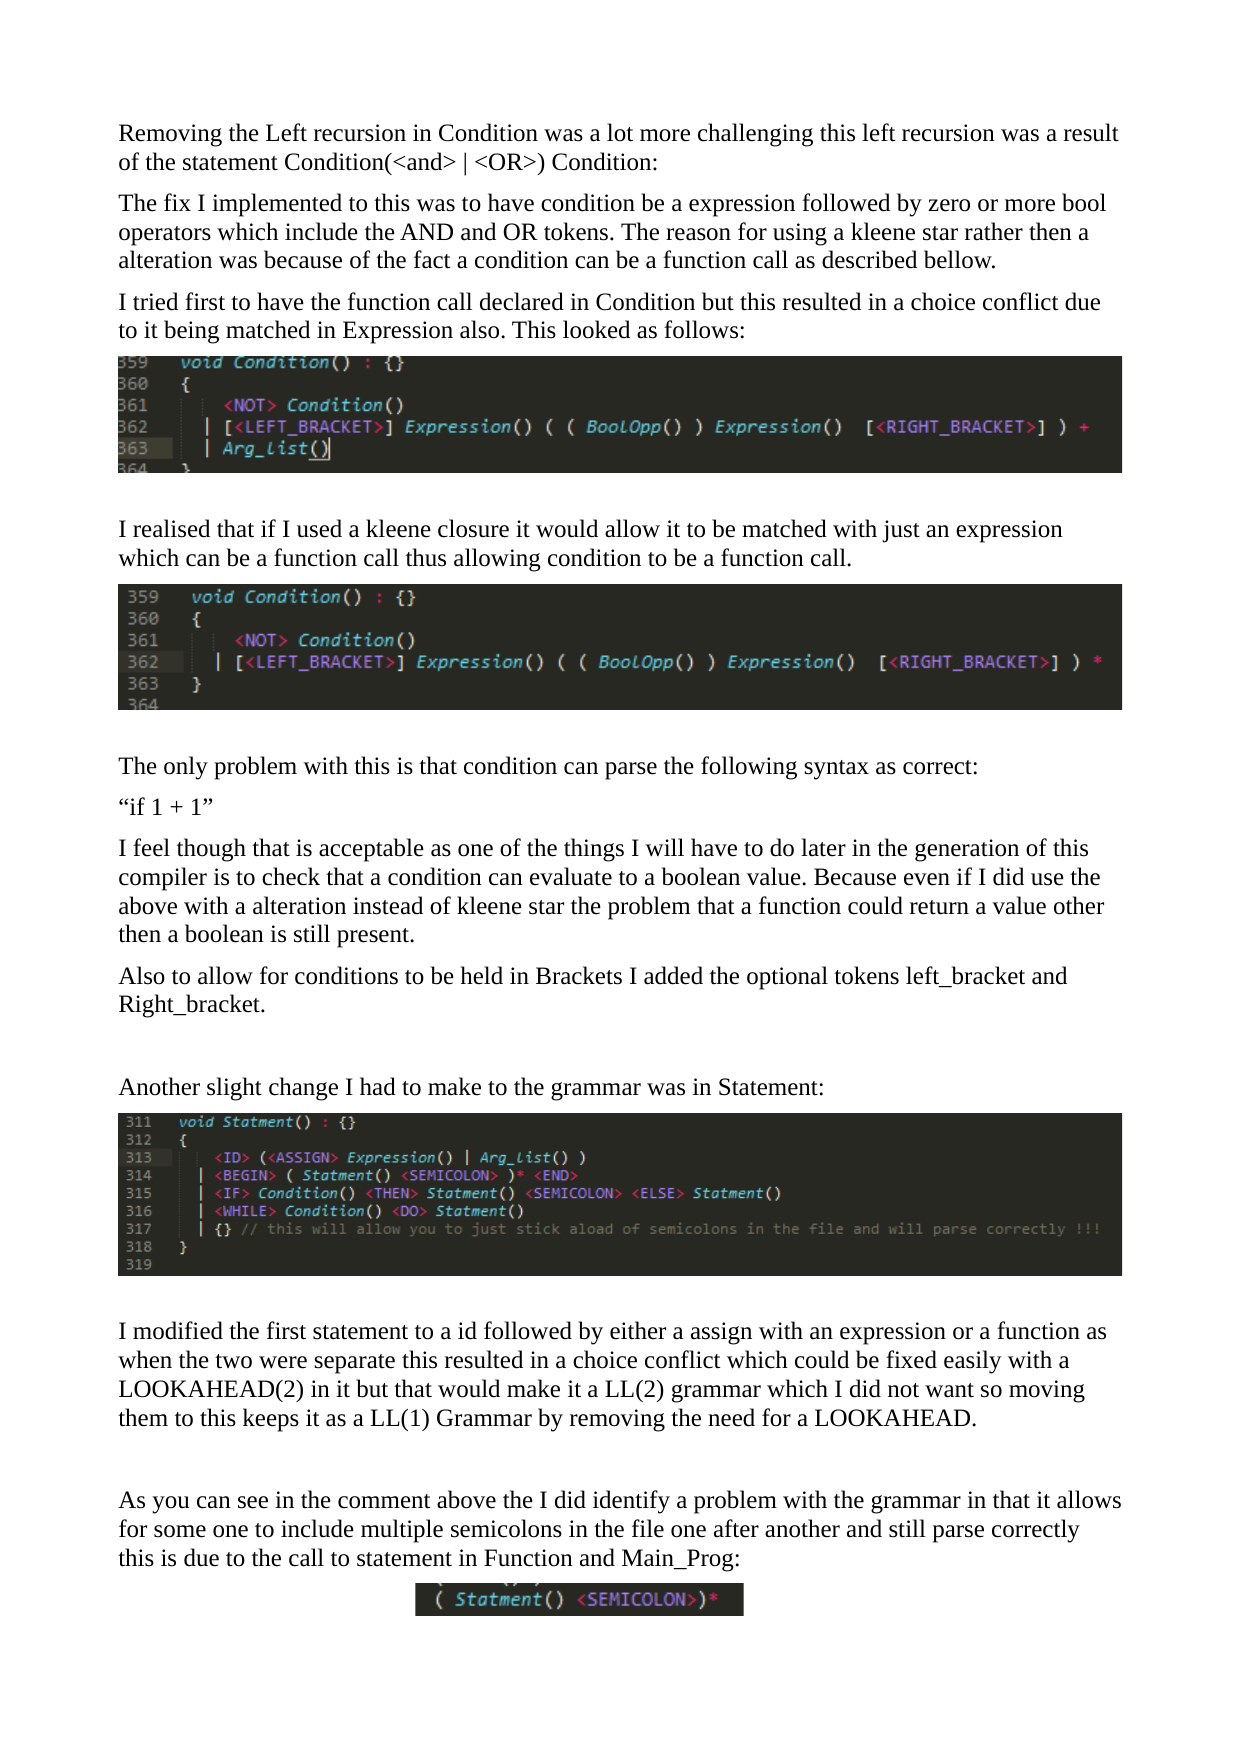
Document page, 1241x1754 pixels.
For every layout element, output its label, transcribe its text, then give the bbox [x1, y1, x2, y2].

text Removing the Left recursion in Condition was a lot more challenging this left recursion was a result of the statement Condition(<and> | <OR>) Condition: [118, 118, 1122, 176]
text “if 1 + 1” [118, 792, 1122, 821]
text As you can see in the comment above the I did identify a problem with the grammar in that it allows for some one to include multiple semicolons in the file one after another and still parse correctly this is due to the call to statement in Function and Main_Prog: [118, 1485, 1122, 1571]
text I realised that if I used a kleene closure it would allow it to be matched with just an expression which can be a function call thus allowing condition to be a function call. [118, 514, 1122, 572]
picture [415, 1583, 744, 1616]
text The only problem with this is that condition can parse the following syntax as correct: [118, 751, 1122, 779]
text I feel though that is acceptable as one of the things I will have to do later in the generation of this compiler is to check that a condition can evaluate to a boolean value. Because even if I did use the above with a alteration instead of kleene star the problem that a function could return a value other then a boolean is still present. [118, 833, 1122, 948]
picture [118, 1113, 1123, 1276]
picture [118, 356, 1123, 473]
text Also to allow for conditions to be held in Brackets I added the optional tokens left_bracket and Right_bracket. [118, 961, 1122, 1018]
text I modified the first statement to a id followed by either a assign with an expression or a function as when the two were separate this resulted in a choice conflict which could be fixed easily with a LOOKAHEAD(2) in it but that would make it a LL(2) grammar which I did not want so moving them to this keeps it as a LL(1) Grammar by removing the need for a LOOKAHEAD. [118, 1316, 1122, 1431]
picture [118, 584, 1123, 710]
text I tried first to have the function call declared in Condition but this resulted in a choice conflict due to it being matched in Expression also. This looked as follows: [118, 287, 1122, 344]
text The fix I implemented to this was to have condition be a expression followed by zero or more bool operators which include the AND and OR tokens. The reason for using a kleene star rather then a alteration was because of the fact a condition can be a function call as described bellow. [118, 188, 1122, 274]
text Another slight change I had to make to the grammar was in Statement: [118, 1072, 1122, 1101]
